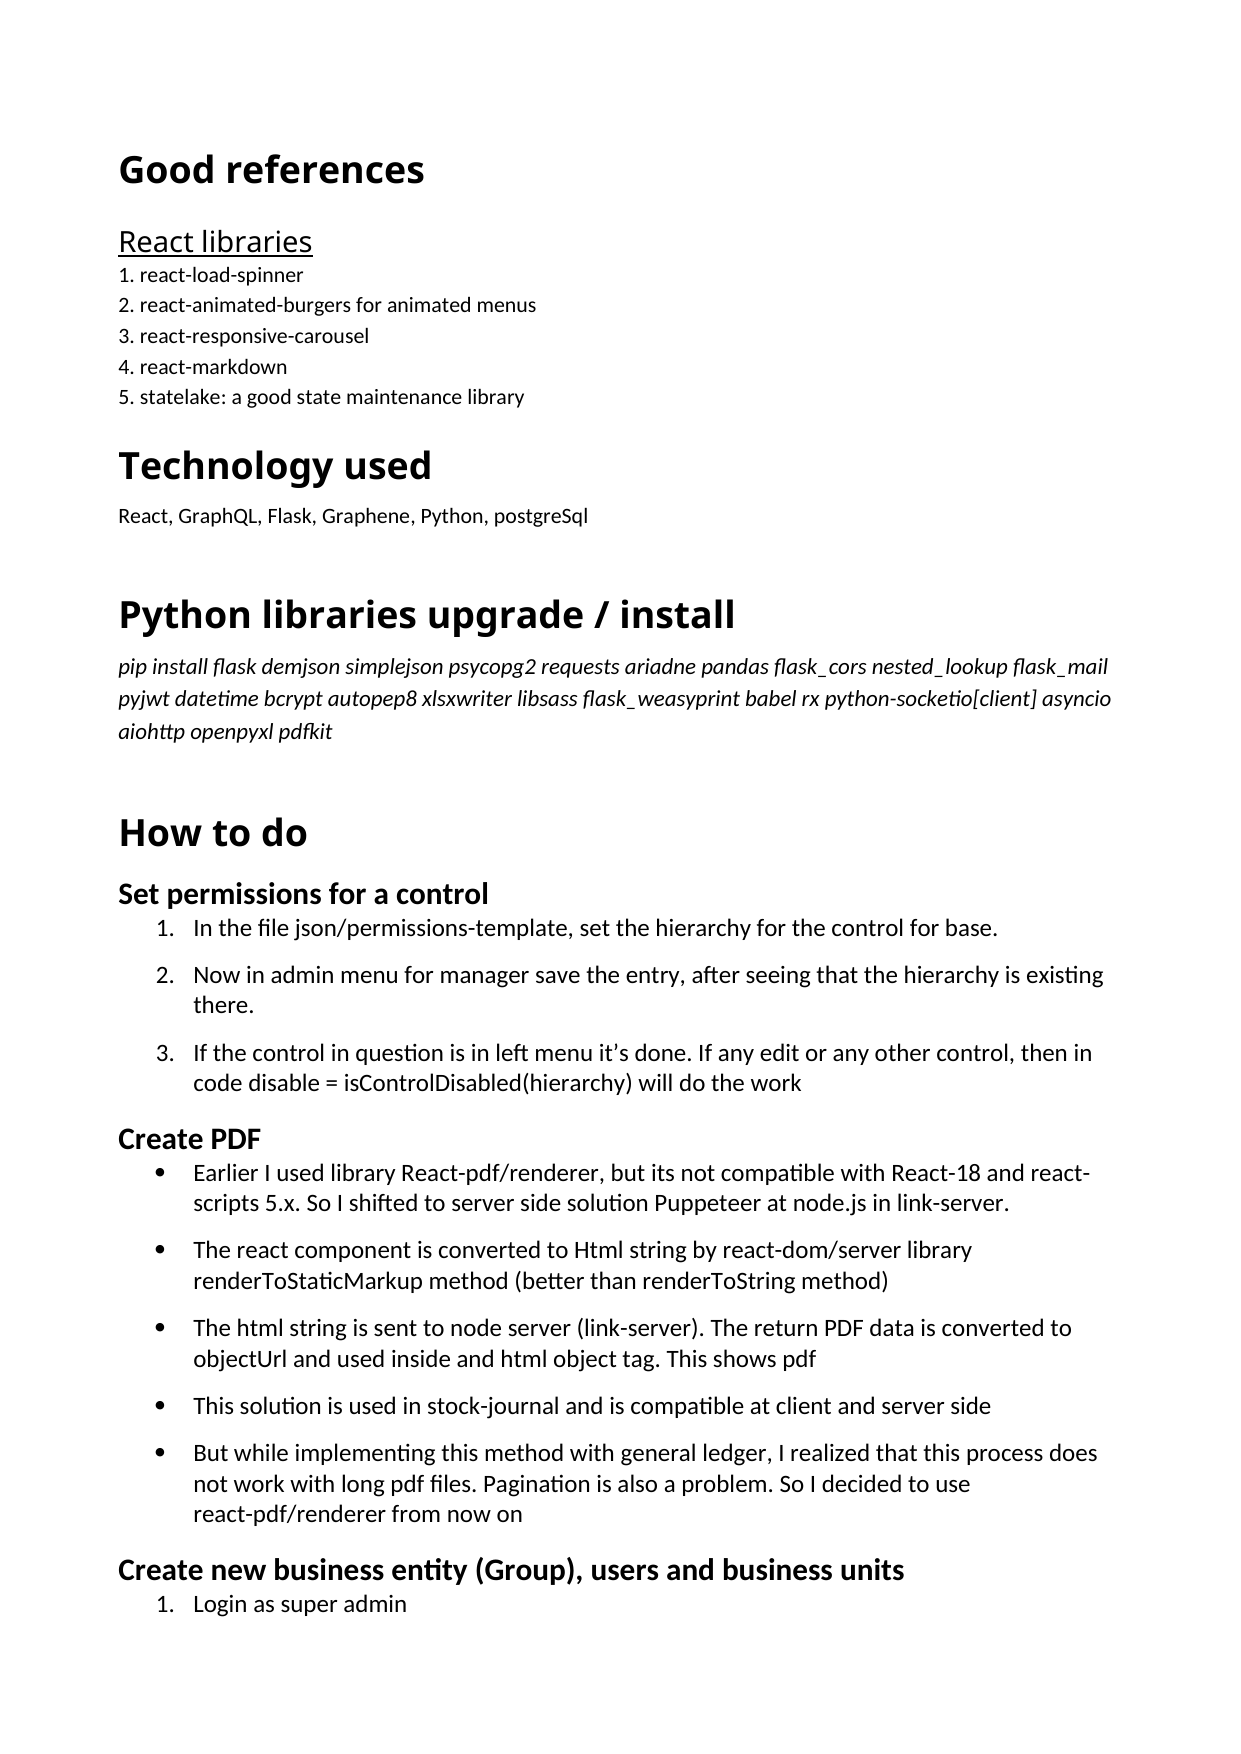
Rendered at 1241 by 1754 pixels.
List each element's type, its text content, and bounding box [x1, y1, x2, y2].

text 4. react-markdown [118, 353, 1122, 379]
list The react component is converted to Html string by react-dom/server library renderToStaticMarkup method (better than renderToString method) [156, 1234, 1122, 1296]
subtitle Create PDF [118, 1119, 1122, 1157]
text 3. react-responsive-carousel [118, 322, 1122, 349]
list Login as super admin [156, 1588, 1122, 1618]
subtitle Python libraries upgrade / install [118, 589, 1122, 640]
text 2. react-animated-burgers for animated menus [118, 292, 1122, 318]
list But while implementing this method with general ledger, I realized that this process does not work with long pdf files. Pagination is also a problem. So I decided to use react-pdf/renderer from now on [156, 1437, 1122, 1529]
list Now in admin menu for manager save the entry, after seeing that the hierarchy is existing there. [156, 959, 1122, 1020]
list In the file json/permissions-template, set the hierarchy for the control for base. [156, 912, 1122, 942]
subtitle Set permissions for a control [118, 874, 1122, 912]
list Earlier I used library React-pdf/renderer, but its not compatible with React-18 and react-scripts 5.x. So I shifted to server side solution Puppeteer at node.js in link-server. [156, 1157, 1122, 1218]
text pip install flask demjson simplejson psycopg2 requests ariadne pandas flask_cors nested_lookup flask_mail pyjwt datetime bcrypt autopep8 xlsxwriter libsass flask_weasyprint babel rx python-socketio[client] asyncio aiohttp openpyxl pdfkit [118, 652, 1122, 745]
text 1. react-load-spinner [118, 261, 1122, 288]
subtitle Technology used [118, 439, 1122, 490]
subtitle React libraries [118, 221, 1122, 261]
list The html string is sent to node server (link-server). The return PDF data is converted to objectUrl and used inside and html object tag. This shows pdf [156, 1312, 1122, 1373]
text 5. statelake: a good state maintenance library [118, 383, 1122, 410]
list This solution is used in stock-journal and is compatible at client and server side [156, 1390, 1122, 1421]
subtitle How to do [118, 806, 1122, 857]
text React, GraphQL, Flask, Graphene, Python, postgreSql [118, 503, 1122, 529]
subtitle Good references [118, 143, 1122, 194]
subtitle Create new business entity (Group), users and business units [118, 1549, 1122, 1588]
list If the control in question is in left menu it’s done. If any edit or any other control, then in code disable = isControlDisabled(hierarchy) will do the work [156, 1037, 1122, 1098]
